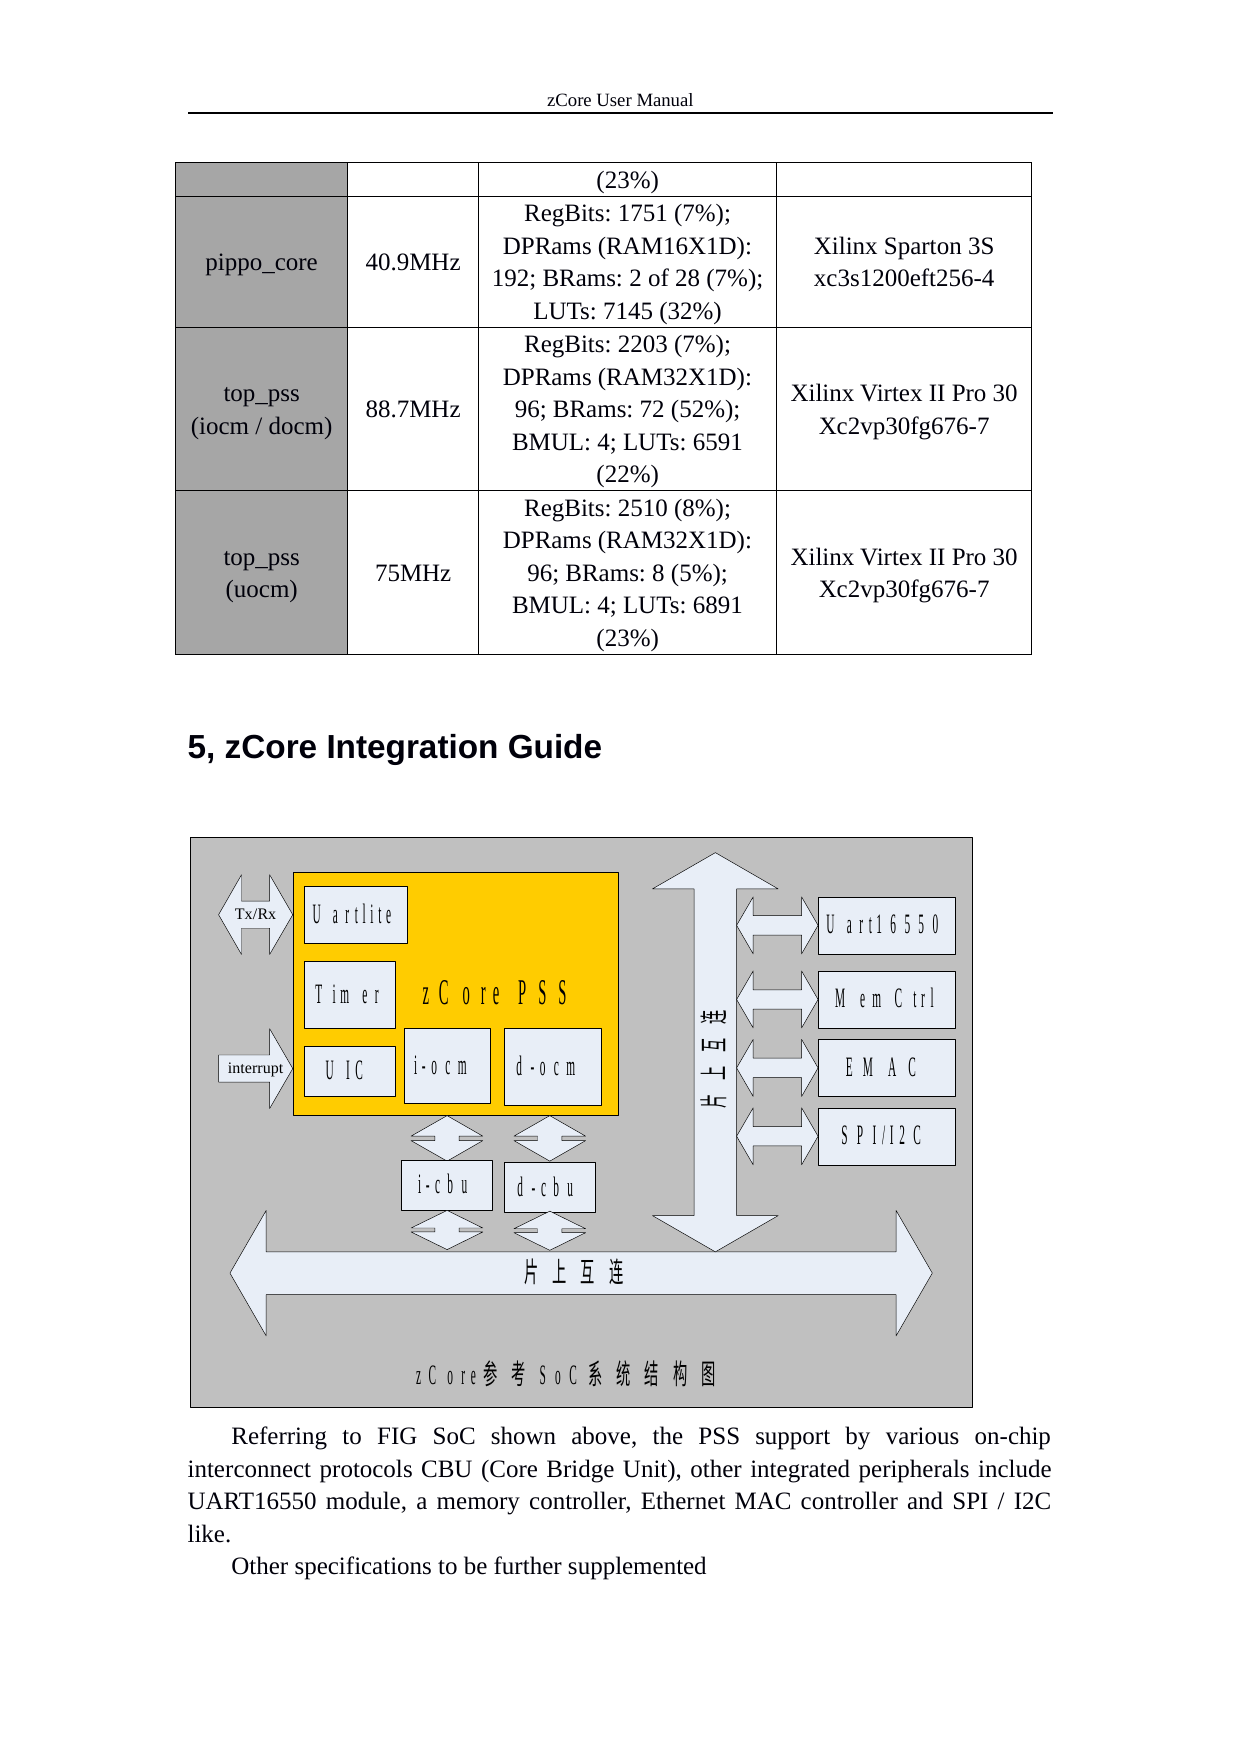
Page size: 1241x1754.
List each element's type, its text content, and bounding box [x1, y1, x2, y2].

text Other specifications to be further supplemented [187, 1549, 1053, 1582]
table_cell [176, 163, 347, 196]
table_cell top_pss (uocm) [176, 491, 347, 654]
table_cell Xilinx Sparton 3S xc3s1200eft256-4 [777, 197, 1031, 327]
table_cell [348, 163, 478, 196]
text Referring to FIG SoC shown above, the PSS support by various on-chip interconnect protocols CBU (Core Bridge Unit), other integrated peripherals include UART16550 module, a memory controller, Ethernet MAC controller and SPI / I2C like. [187, 1419, 1053, 1549]
table_cell RegBits: 2203 (7%); DPRams (RAM32X1D): 96; BRams: 72 (52%); BMUL: 4; LUTs: 6591 (22%) [479, 328, 776, 490]
subtitle 5, zCore Integration Guide [187, 714, 1053, 779]
table_cell 40.9MHz [348, 197, 478, 327]
table_cell pippo_core [176, 197, 347, 327]
table_cell RegBits: 2510 (8%); DPRams (RAM32X1D): 96; BRams: 8 (5%); BMUL: 4; LUTs: 6891 (23%) [479, 491, 776, 654]
table_cell 75MHz [348, 491, 478, 654]
table_cell (23%) [479, 163, 776, 196]
table_cell Xilinx Virtex II Pro 30 Xc2vp30fg676-7 [777, 328, 1031, 490]
table_cell Xilinx Virtex II Pro 30 Xc2vp30fg676-7 [777, 491, 1031, 654]
table_cell [777, 163, 1031, 196]
table_cell 88.7MHz [348, 328, 478, 490]
table_cell top_pss (iocm / docm) [176, 328, 347, 490]
table_cell RegBits: 1751 (7%); DPRams (RAM16X1D): 192; BRams: 2 of 28 (7%); LUTs: 7145 (32%) [479, 197, 776, 327]
